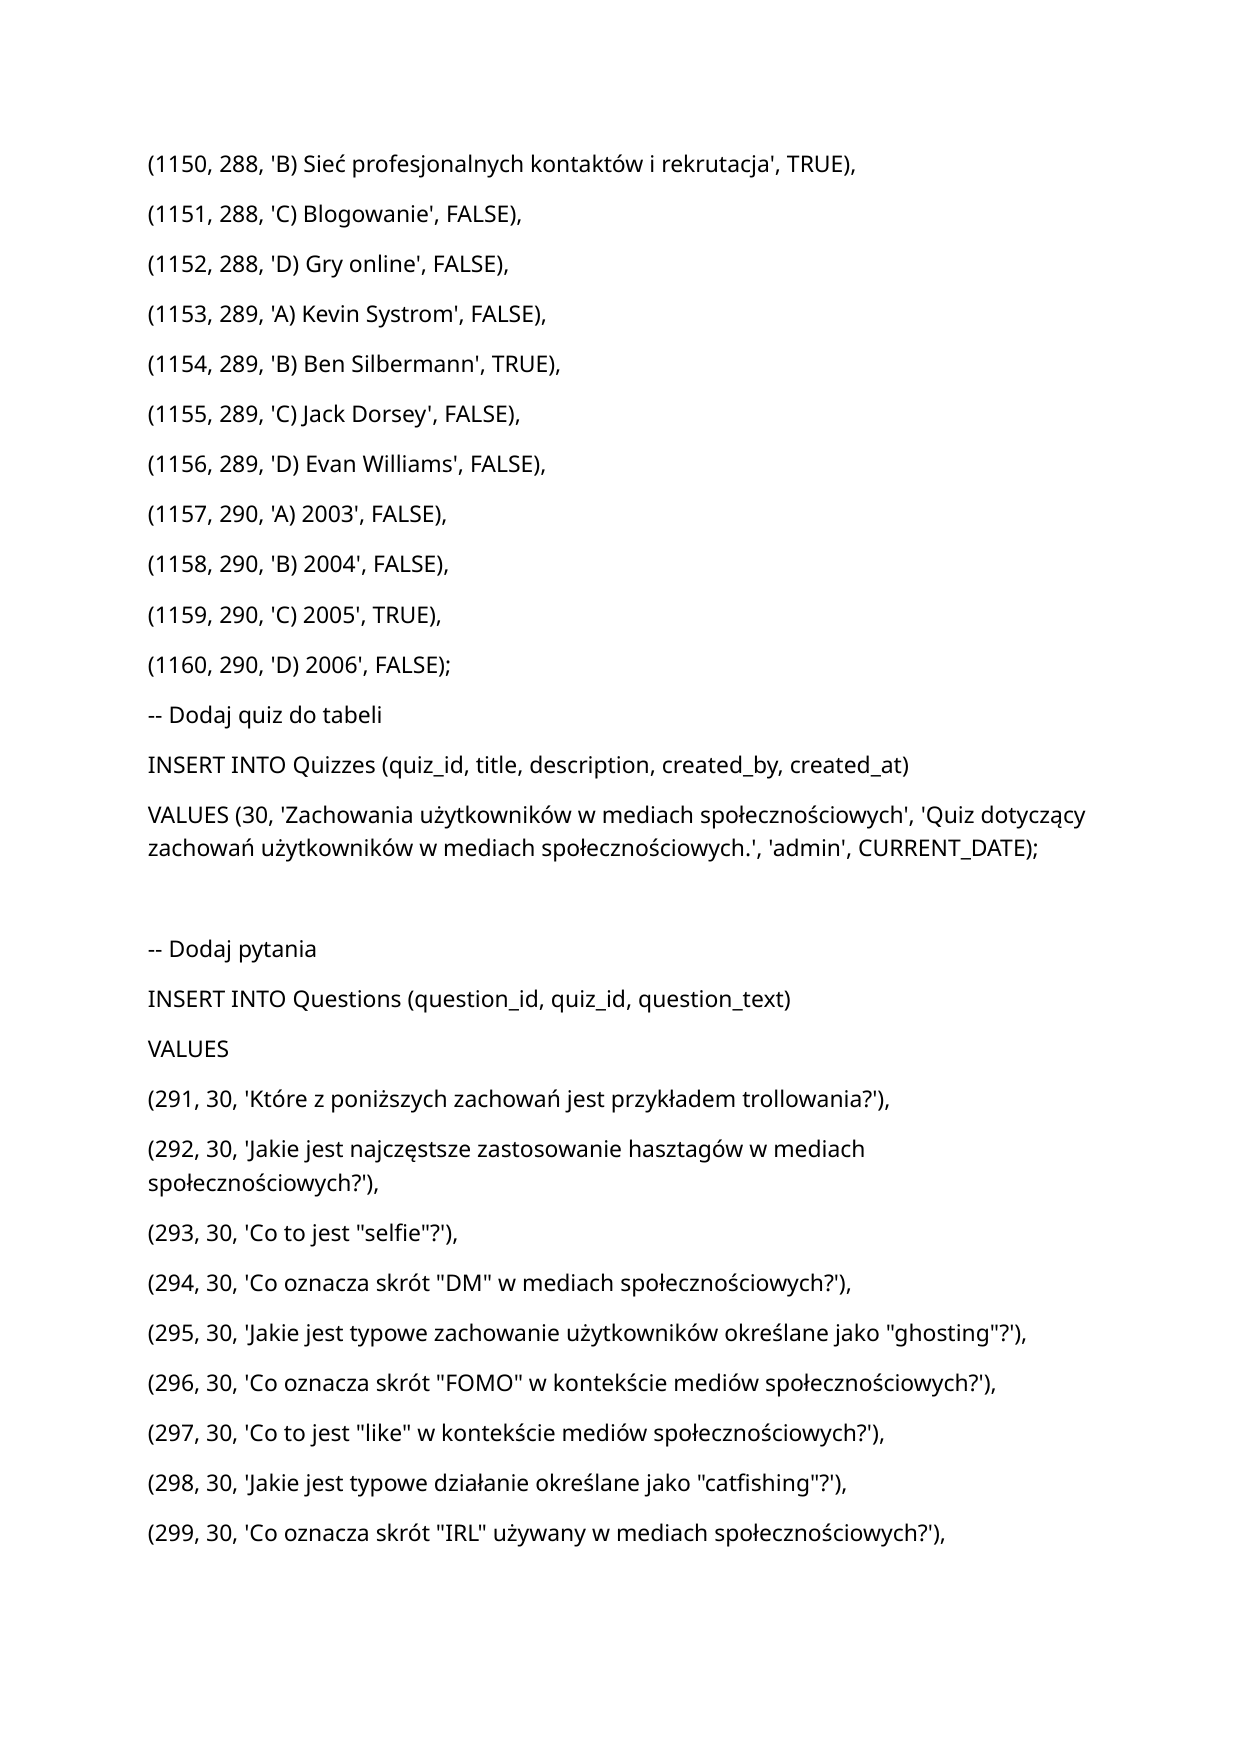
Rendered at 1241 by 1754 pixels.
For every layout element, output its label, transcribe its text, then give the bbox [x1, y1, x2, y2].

text -- Dodaj quiz do tabeli [148, 699, 1093, 730]
text (299, 30, 'Co oznacza skrót "IRL" używany w mediach społecznościowych?'), [148, 1517, 1093, 1548]
text (1151, 288, 'C) Blogowanie', FALSE), [148, 198, 1093, 229]
text VALUES (30, 'Zachowania użytkowników w mediach społecznościowych', 'Quiz dotyczący zachowań użytkowników w mediach społecznościowych.', 'admin', CURRENT_DATE); [148, 799, 1093, 864]
text (291, 30, 'Które z poniższych zachowań jest przykładem trollowania?'), [148, 1083, 1093, 1114]
text (1153, 289, 'A) Kevin Systrom', FALSE), [148, 298, 1093, 329]
text (297, 30, 'Co to jest "like" w kontekście mediów społecznościowych?'), [148, 1417, 1093, 1448]
text (1158, 290, 'B) 2004', FALSE), [148, 548, 1093, 580]
text (296, 30, 'Co oznacza skrót "FOMO" w kontekście mediów społecznościowych?'), [148, 1367, 1093, 1398]
text (1160, 290, 'D) 2006', FALSE); [148, 649, 1093, 680]
text (1159, 290, 'C) 2005', TRUE), [148, 598, 1093, 630]
text (1157, 290, 'A) 2003', FALSE), [148, 498, 1093, 529]
text (294, 30, 'Co oznacza skrót "DM" w mediach społecznościowych?'), [148, 1267, 1093, 1298]
text (295, 30, 'Jakie jest typowe zachowanie użytkowników określane jako "ghosting"?'), [148, 1317, 1093, 1348]
text -- Dodaj pytania [148, 933, 1093, 964]
text (293, 30, 'Co to jest "selfie"?'), [148, 1217, 1093, 1248]
text VALUES [148, 1033, 1093, 1064]
text (1154, 289, 'B) Ben Silbermann', TRUE), [148, 348, 1093, 379]
text (1155, 289, 'C) Jack Dorsey', FALSE), [148, 398, 1093, 429]
text (292, 30, 'Jakie jest najczęstsze zastosowanie hasztagów w mediach społecznościowych?'), [148, 1133, 1093, 1198]
text INSERT INTO Questions (question_id, quiz_id, question_text) [148, 983, 1093, 1014]
text (1152, 288, 'D) Gry online', FALSE), [148, 248, 1093, 279]
text (1156, 289, 'D) Evan Williams', FALSE), [148, 448, 1093, 479]
text (298, 30, 'Jakie jest typowe działanie określane jako "catfishing"?'), [148, 1467, 1093, 1498]
text INSERT INTO Quizzes (quiz_id, title, description, created_by, created_at) [148, 749, 1093, 780]
text (1150, 288, 'B) Sieć profesjonalnych kontaktów i rekrutacja', TRUE), [148, 148, 1093, 179]
